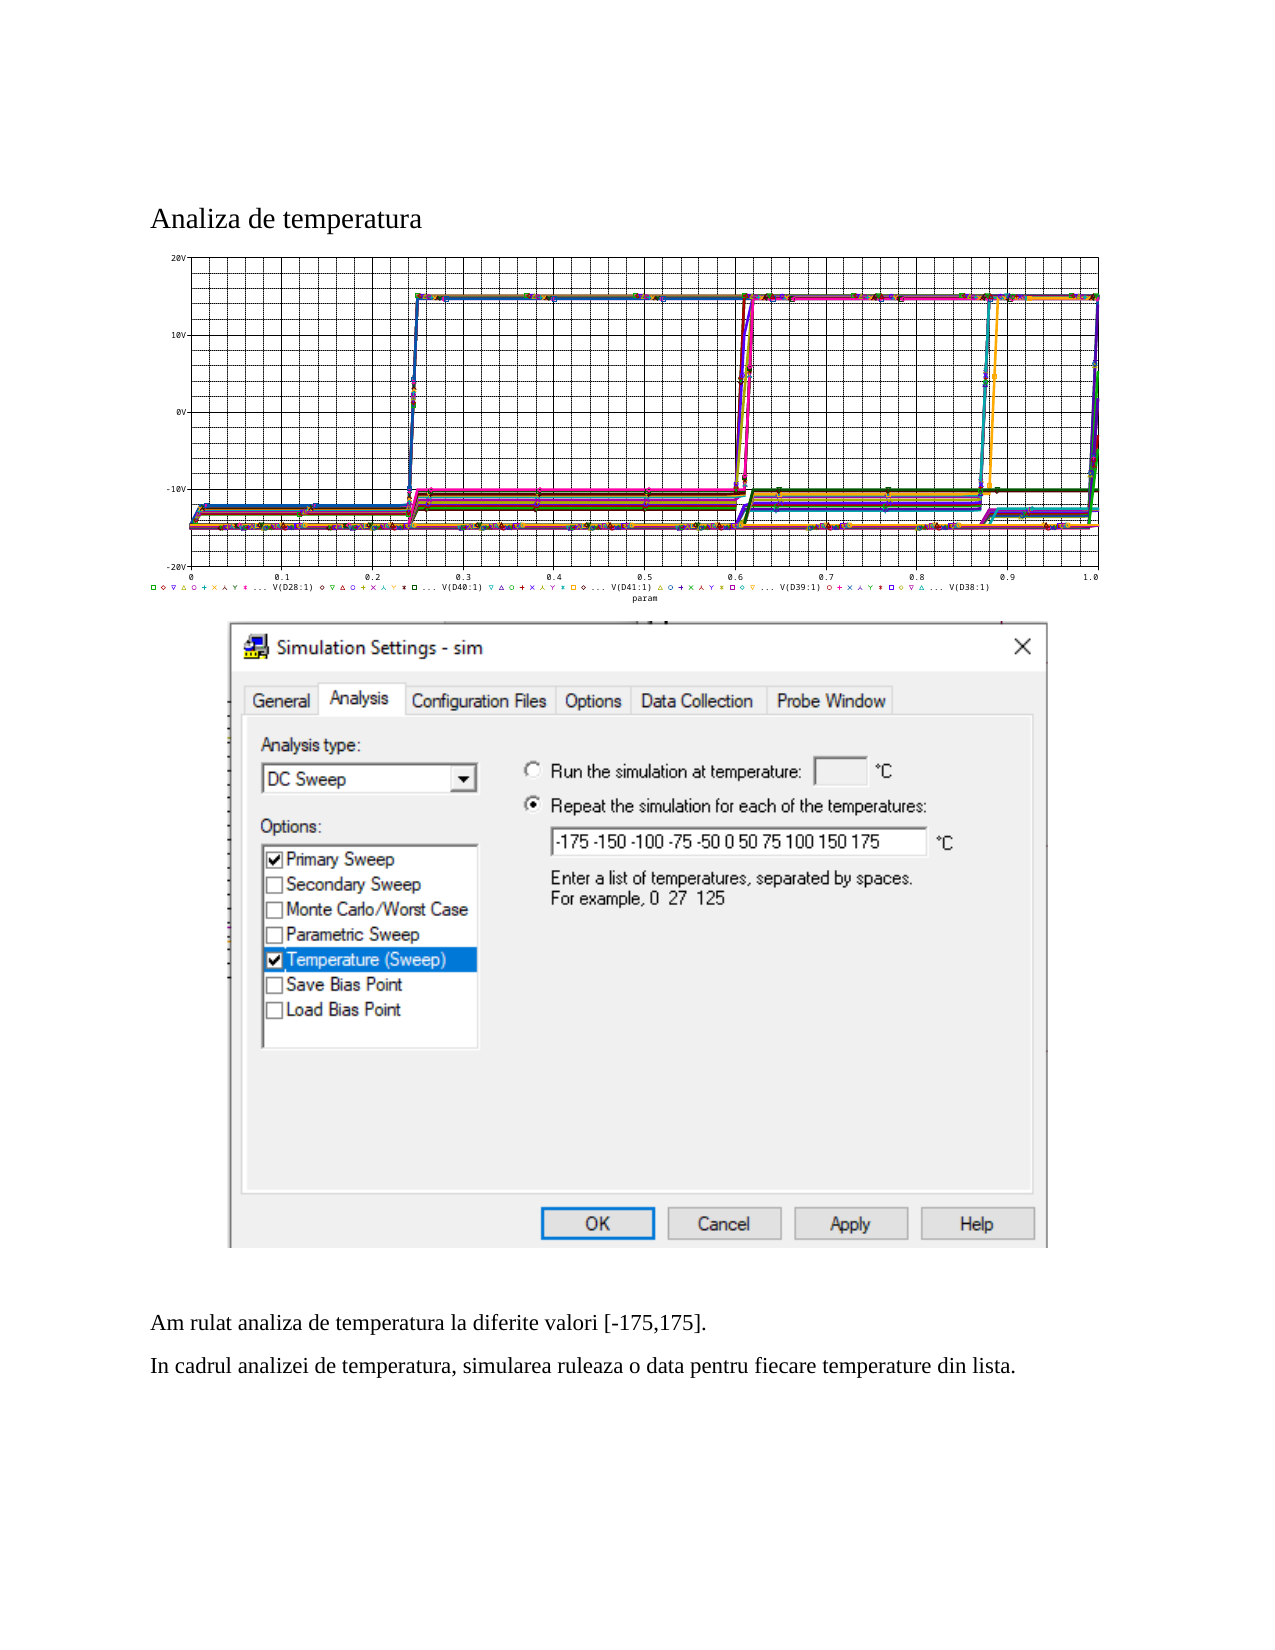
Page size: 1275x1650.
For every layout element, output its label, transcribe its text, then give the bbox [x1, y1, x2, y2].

text In cadrul analizei de temperatura, simularea ruleaza o data pentru fiecare temperature din lista. [150, 1353, 1125, 1379]
text Am rulat analiza de temperatura la diferite valori [-175,175]. [150, 1309, 1125, 1335]
text Analiza de temperatura [150, 201, 1125, 235]
